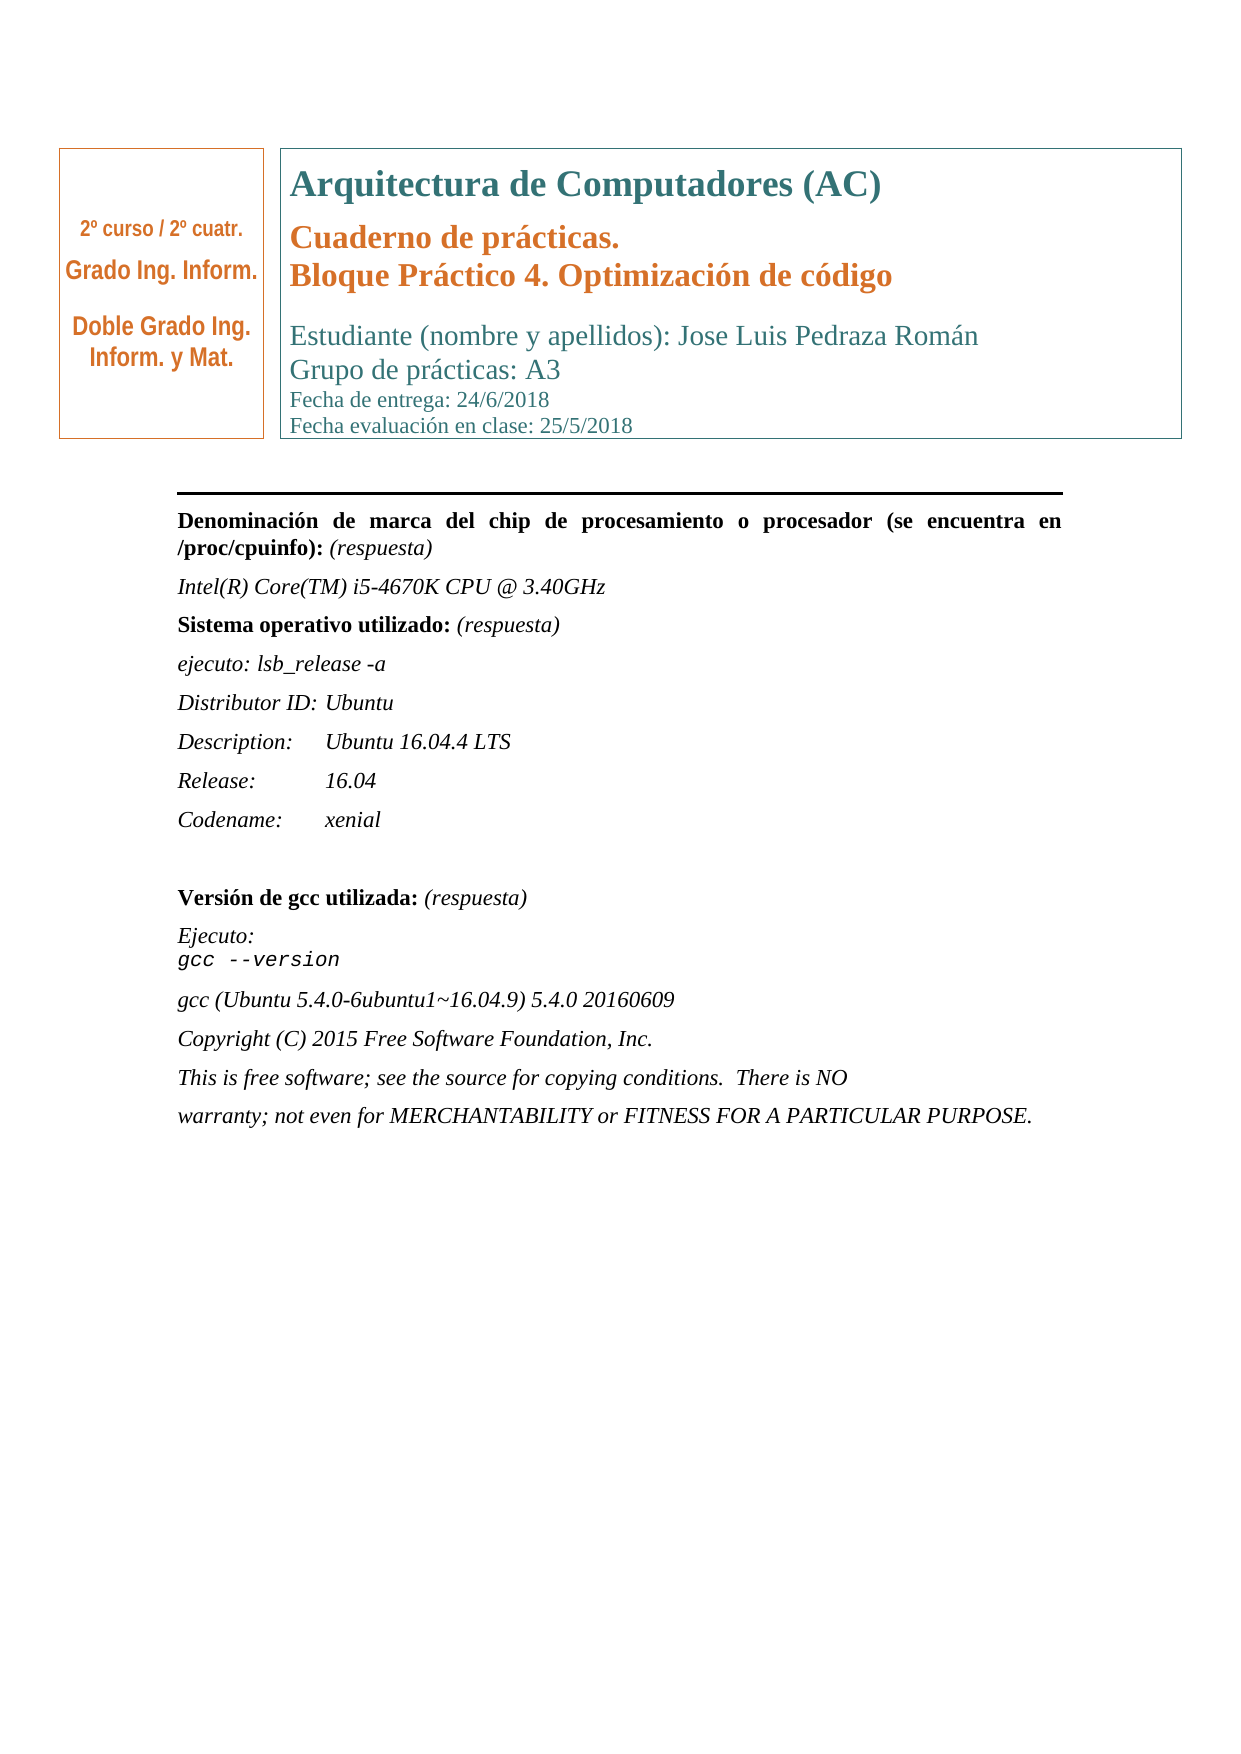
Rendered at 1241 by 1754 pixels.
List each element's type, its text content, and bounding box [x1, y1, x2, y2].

list Description: Ubuntu 16.04.4 LTS [177, 728, 1063, 754]
text gcc --version [177, 949, 1063, 972]
table_header Arquitectura de Computadores (AC) Cuaderno de prácticas. Bloque Práctico 4. Optimización de código Estudiante (nombre y apellidos): Jose Luis Pedraza Román Grupo de prácticas: A3 Fecha de entrega: 24/6/2018 Fecha evaluación en clase: 25/5/2018 [281, 149, 1181, 438]
list Intel(R) Core(TM) i5-4670K CPU @ 3.40GHz [177, 573, 1063, 599]
table_header [264, 148, 280, 438]
list Sistema operativo utilizado: (respuesta) [177, 612, 1063, 638]
list Release: 16.04 [177, 767, 1063, 793]
list Denominación de marca del chip de procesamiento o procesador (se encuentra en /proc/cpuinfo): (respuesta) [177, 507, 1063, 560]
list ejecuto: lsb_release -a [177, 650, 1063, 677]
list Ejecuto: [177, 922, 1063, 949]
list Codename: xenial [177, 806, 1063, 832]
table_header 2º curso / 2º cuatr. Grado Ing. Inform. Doble Grado Ing. Inform. y Mat. [60, 149, 263, 438]
list Copyright (C) 2015 Free Software Foundation, Inc. [177, 1025, 1063, 1051]
list Distributor ID: Ubuntu [177, 689, 1063, 716]
list This is free software; see the source for copying conditions. There is NO [177, 1063, 1063, 1090]
list gcc (Ubuntu 5.4.0-6ubuntu1~16.04.9) 5.4.0 20160609 [177, 986, 1063, 1012]
list warranty; not even for MERCHANTABILITY or FITNESS FOR A PARTICULAR PURPOSE. [177, 1102, 1063, 1129]
list Versión de gcc utilizada: (respuesta) [177, 883, 1063, 910]
